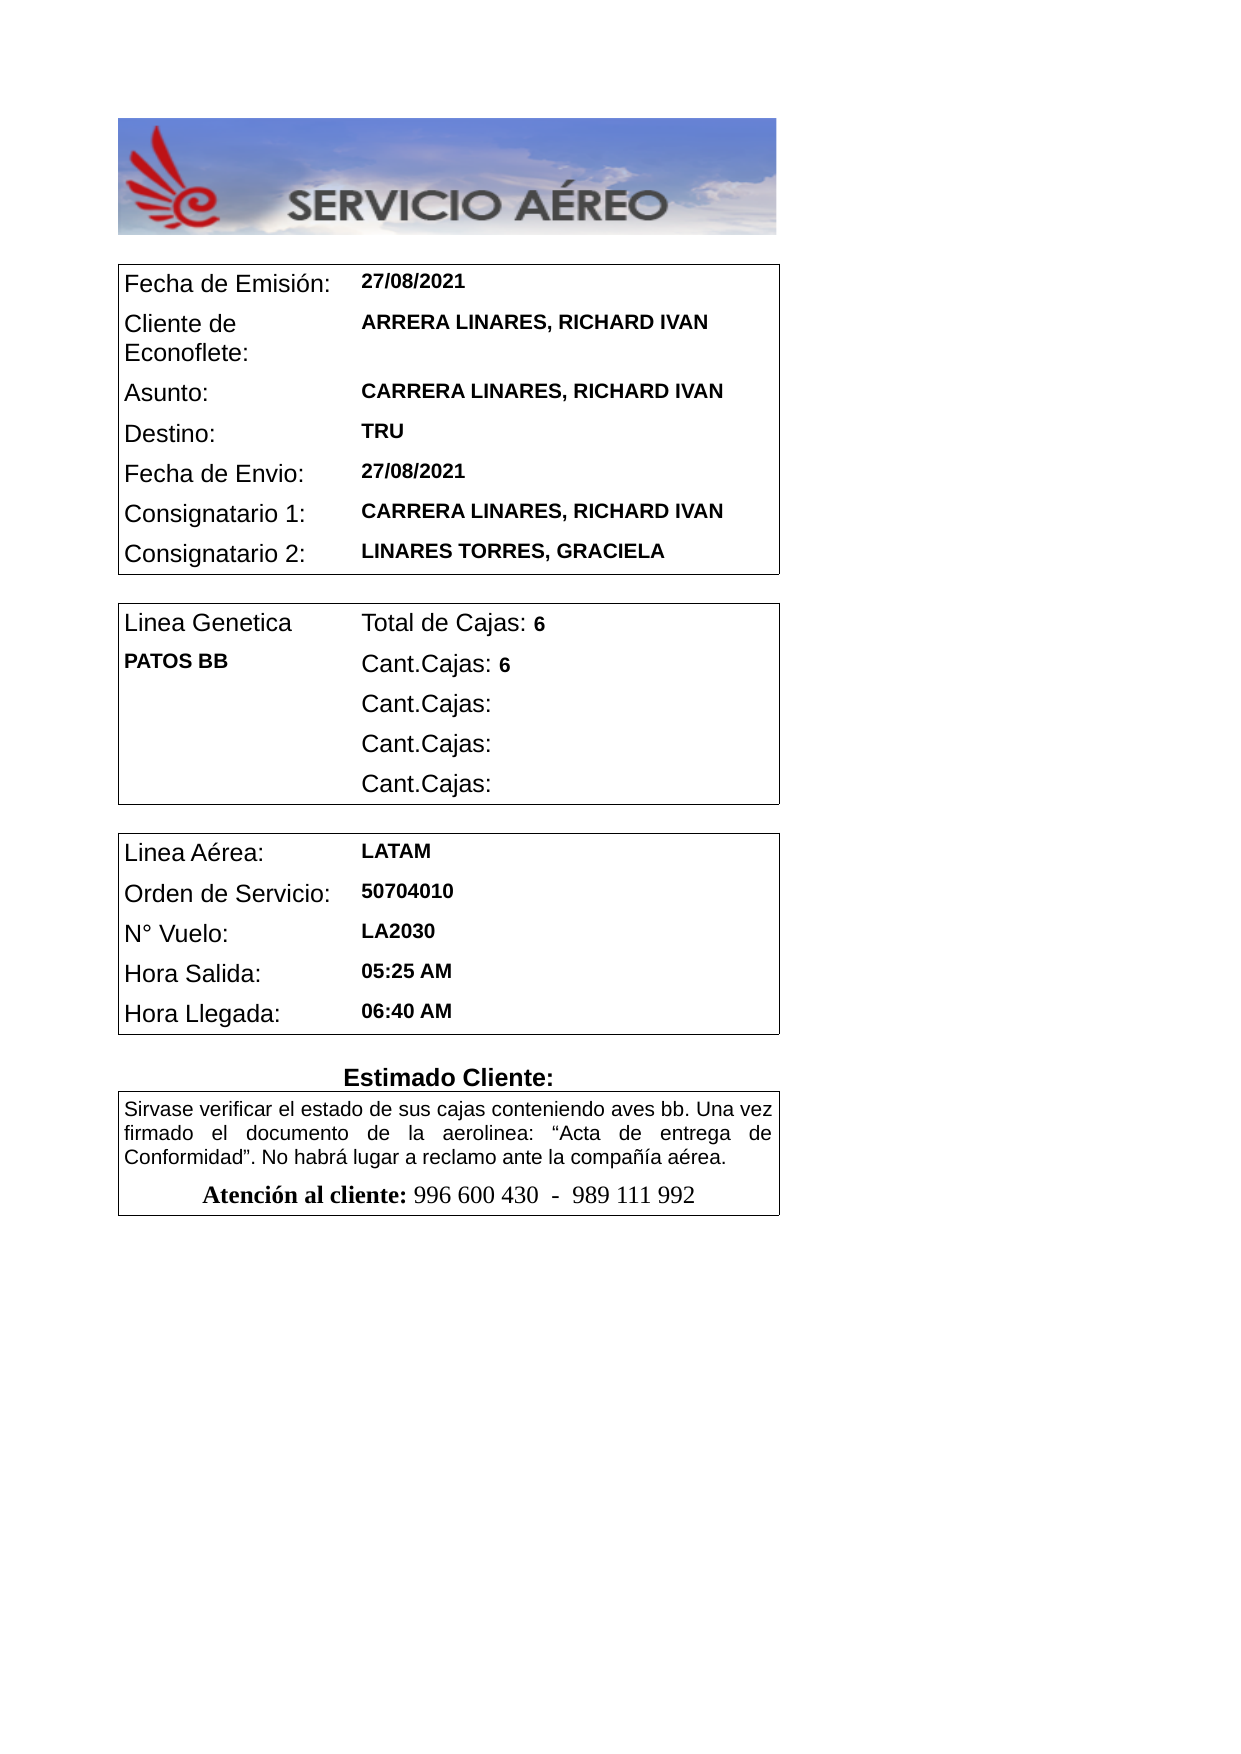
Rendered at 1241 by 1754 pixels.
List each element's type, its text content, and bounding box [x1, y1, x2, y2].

table_header 27/08/2021 [356, 265, 779, 304]
table_cell [118, 805, 356, 833]
table_cell LA2030 [356, 913, 779, 953]
table_cell Cant.Cajas: [356, 723, 779, 763]
table_cell CARRERA LINARES, RICHARD IVAN [356, 373, 779, 413]
table_cell Cant.Cajas: 6 [356, 643, 779, 683]
table_cell Cant.Cajas: [356, 683, 779, 723]
table_cell LATAM [356, 834, 779, 873]
picture [118, 118, 777, 235]
table_cell 06:40 AM [356, 994, 779, 1034]
table_cell ARRERA LINARES, RICHARD IVAN [356, 304, 779, 373]
table_cell Linea Genetica [119, 604, 356, 643]
table_cell Consignatario 1: [119, 493, 356, 533]
table_cell Cliente de Econoflete: [119, 304, 356, 373]
table_cell Fecha de Envio: [119, 453, 356, 493]
table_cell Destino: [119, 413, 356, 453]
table_cell PATOS BB [119, 643, 356, 683]
table_cell Orden de Servicio: [119, 873, 356, 913]
table_cell [119, 683, 356, 723]
table_cell Linea Aérea: [119, 834, 356, 873]
table_cell 05:25 AM [356, 953, 779, 993]
table_cell LINARES TORRES, GRACIELA [356, 534, 779, 574]
table_cell Total de Cajas: 6 [356, 604, 779, 643]
table_cell [119, 723, 356, 763]
table_cell [118, 575, 356, 603]
table_cell N° Vuelo: [119, 913, 356, 953]
table_cell 50704010 [356, 873, 779, 913]
table_cell [356, 575, 779, 603]
table_cell [356, 805, 779, 833]
table_cell Sirvase verificar el estado de sus cajas conteniendo aves bb. Una vez firmado el documento de la aerolinea: “Acta de entrega de Conformidad”. No habrá lugar a reclamo ante la compañía aérea. [119, 1092, 779, 1175]
table_cell Hora Salida: [119, 953, 356, 993]
table_cell Hora Llegada: [119, 994, 356, 1034]
table_cell Asunto: [119, 373, 356, 413]
table_cell Estimado Cliente: [118, 1035, 779, 1091]
table_header Fecha de Emisión: [119, 265, 356, 304]
table_cell Consignatario 2: [119, 534, 356, 574]
table_cell 27/08/2021 [356, 453, 779, 493]
table_cell Cant.Cajas: [356, 764, 779, 804]
table_cell Atención al cliente: 996 600 430 - 989 111 992 [119, 1175, 779, 1215]
table_cell CARRERA LINARES, RICHARD IVAN [356, 493, 779, 533]
table_cell TRU [356, 413, 779, 453]
table_cell [119, 764, 356, 804]
